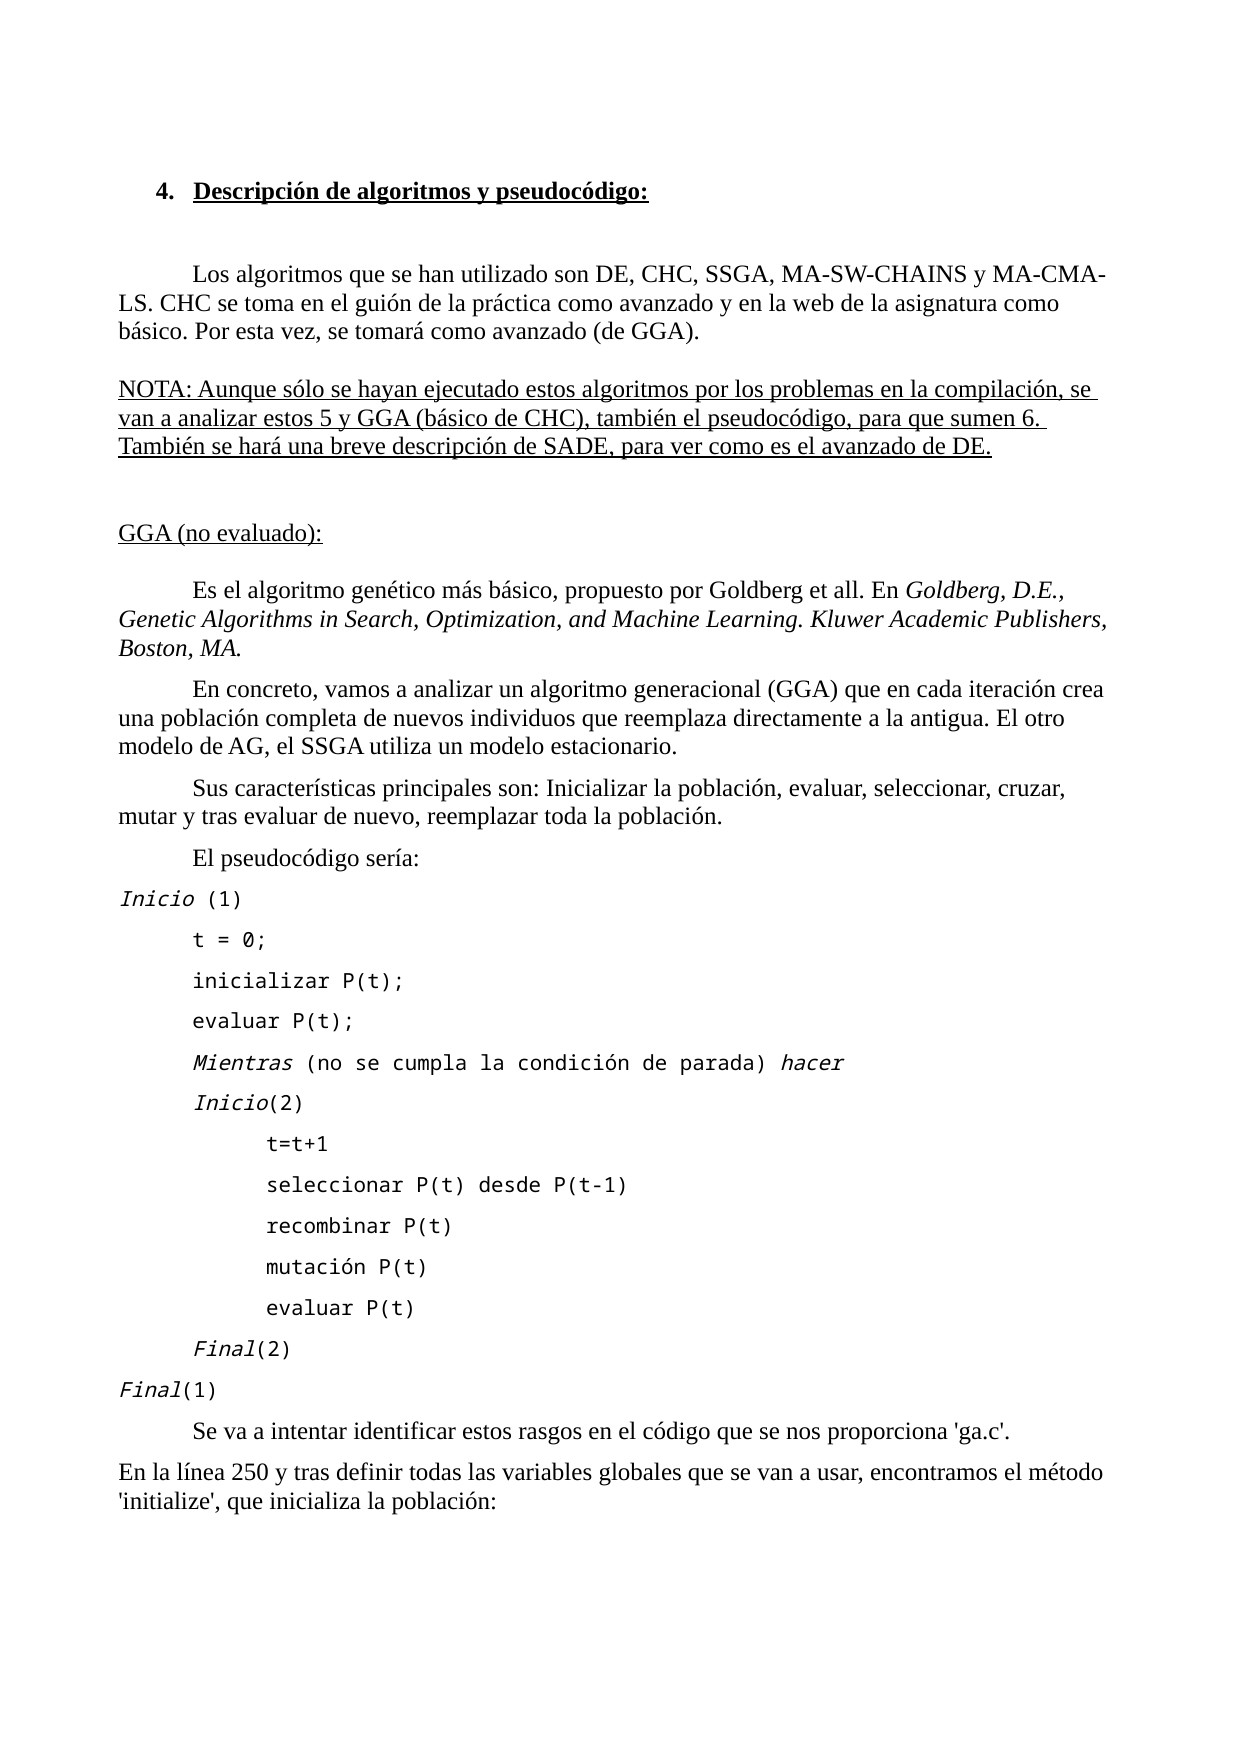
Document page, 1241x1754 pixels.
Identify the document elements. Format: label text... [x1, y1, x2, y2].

text Mientras (no se cumpla la condición de parada) hacer [118, 1048, 1122, 1076]
text evaluar P(t) [118, 1293, 1122, 1322]
text NOTA: Aunque sólo se hayan ejecutado estos algoritmos por los problemas en la compilación, se van a analizar estos 5 y GGA (básico de CHC), también el pseudocódigo, para que sumen 6. También se hará una breve descripción de SADE, para ver como es el avanzado de DE. [118, 374, 1122, 460]
text Los algoritmos que se han utilizado son DE, CHC, SSGA, MA-SW-CHAINS y MA-CMA-LS. CHC se toma en el guión de la práctica como avanzado y en la web de la asignatura como básico. Por esta vez, se tomará como avanzado (de GGA). [118, 259, 1122, 345]
text Es el algoritmo genético más básico, propuesto por Goldberg et all. En Goldberg, D.E., Genetic Algorithms in Search, Optimization, and Machine Learning. Kluwer Academic Publishers, Boston, MA. [118, 575, 1122, 661]
text En la línea 250 y tras definir todas las variables globales que se van a usar, encontramos el método 'initialize', que inicializa la población: [118, 1457, 1122, 1515]
text GGA (no evaluado): [118, 518, 1122, 546]
text El pseudocódigo sería: [118, 843, 1122, 871]
text Final(2) [118, 1334, 1122, 1363]
text Se va a intentar identificar estos rasgos en el código que se nos proporciona 'ga.c'. [118, 1416, 1122, 1445]
text mutación P(t) [118, 1252, 1122, 1281]
text Final(1) [118, 1375, 1122, 1403]
text t=t+1 [118, 1129, 1122, 1158]
text t = 0; [118, 925, 1122, 953]
text Inicio(2) [118, 1088, 1122, 1117]
text evaluar P(t); [118, 1007, 1122, 1035]
text Inicio (1) [118, 884, 1122, 912]
text inicializar P(t); [118, 966, 1122, 994]
text recombinar P(t) [118, 1211, 1122, 1240]
text En concreto, vamos a analizar un algoritmo generacional (GGA) que en cada iteración crea una población completa de nuevos individuos que reemplaza directamente a la antigua. El otro modelo de AG, el SSGA utiliza un modelo estacionario. [118, 674, 1122, 760]
text seleccionar P(t) desde P(t-1) [118, 1170, 1122, 1199]
text Sus características principales son: Inicializar la población, evaluar, seleccionar, cruzar, mutar y tras evaluar de nuevo, reemplazar toda la población. [118, 773, 1122, 830]
list Descripción de algoritmos y pseudocódigo: [156, 176, 1122, 205]
